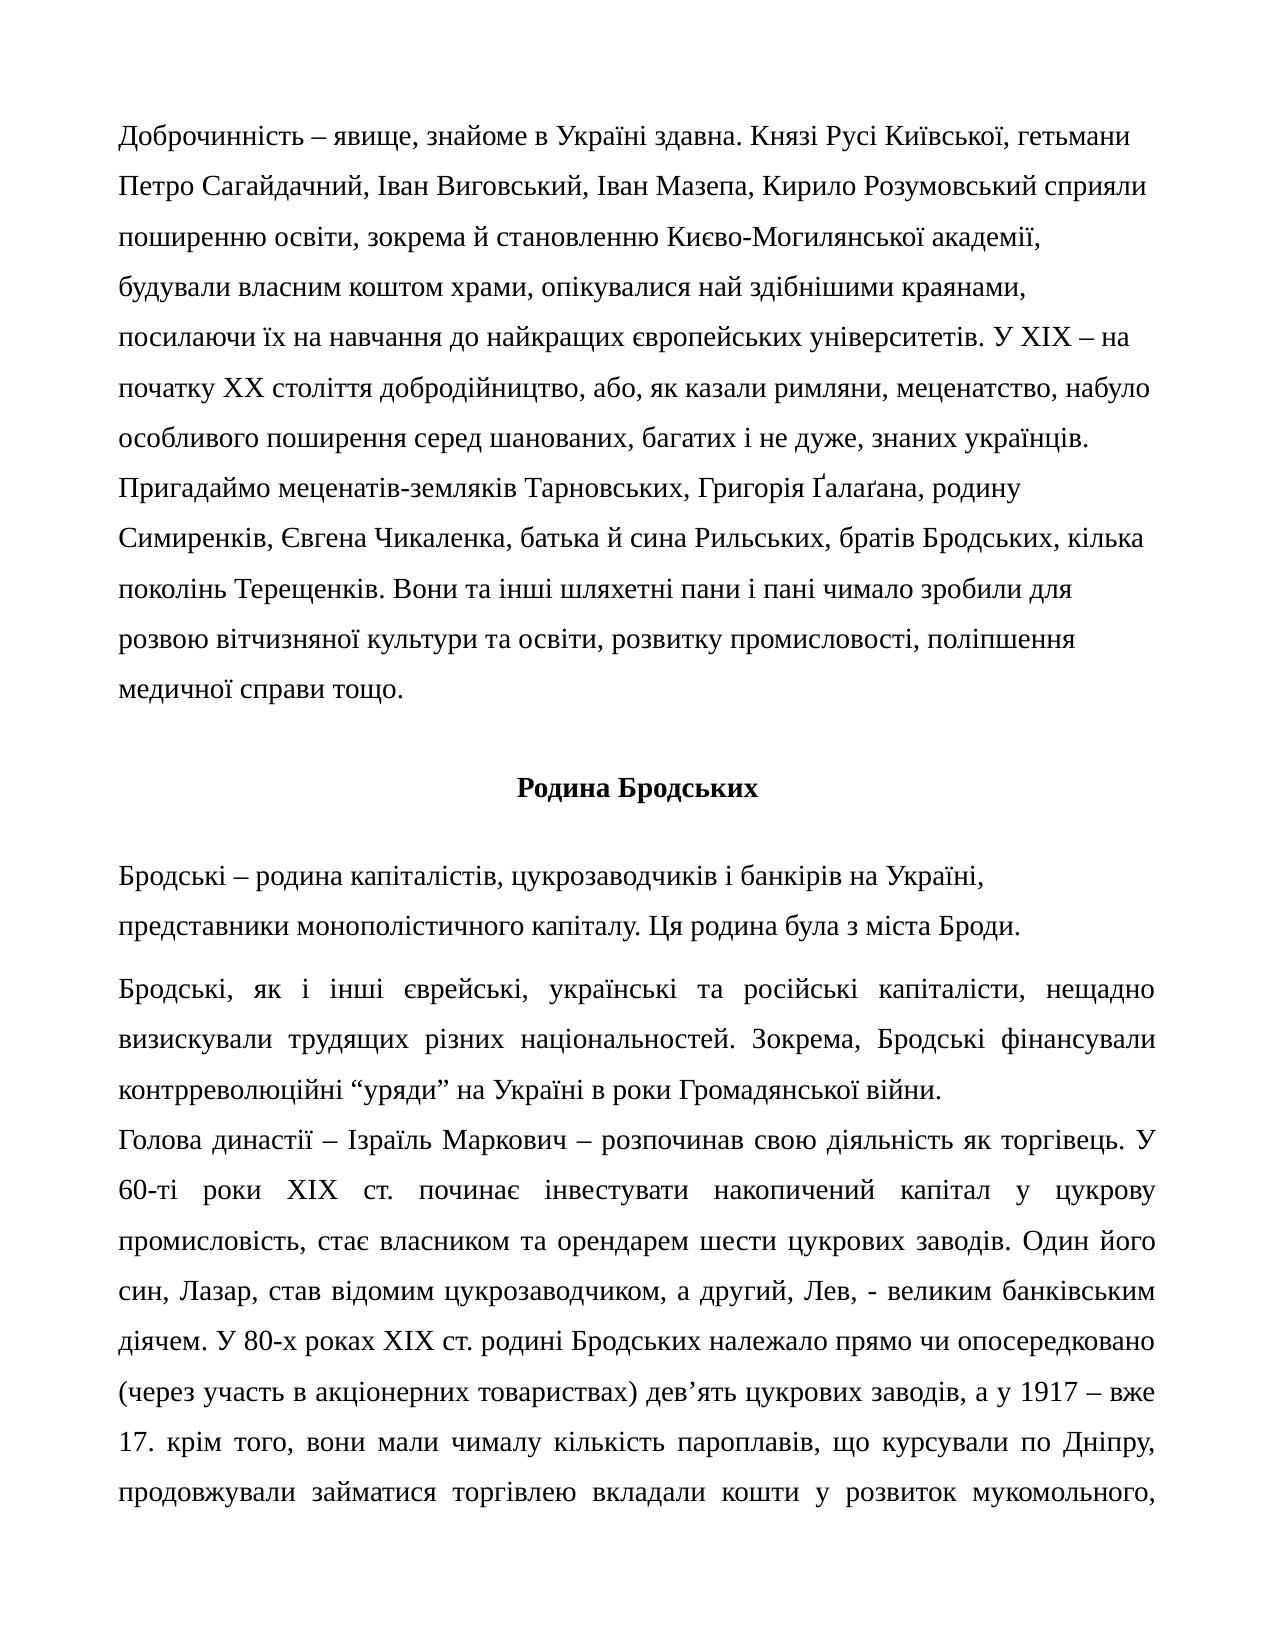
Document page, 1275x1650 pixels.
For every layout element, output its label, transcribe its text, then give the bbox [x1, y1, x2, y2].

subtitle Родина Бродських [118, 770, 1157, 804]
text Бродські, як і інші єврейські, українські та російські капіталісти, нещадно визискували трудящих різних національностей. Зокрема, Бродські фінансували контрреволюційні “уряди” на Україні в роки Громадянської війни. [118, 971, 1157, 1105]
subtitle Бродські – родина капіталістів, цукрозаводчиків і банкірів на Україні, представники монополістичного капіталу. Ця родина була з міста Броди. [118, 858, 1157, 942]
text Доброчинність – явище, знайоме в Україні здавна. Князі Русі Київської, гетьмани Петро Сагайдачний, Іван Виговський, Іван Мазепа, Кирило Розумовський сприяли поширенню освіти, зокрема й становленню Києво-Могилянської академії, будували власним коштом храми, опікувалися най здібнішими краянами, посилаючи їх на навчання до найкращих європейських університетів. У ХІХ – на початку ХХ століття добродійництво, або, як казали римляни, меценатство, набуло особливого поширення серед шанованих, багатих і не дуже, знаних українців. Пригадаймо меценатів-земляків Тарновських, Григорія Ґалаґана, родину Симиренків, Євгена Чикаленка, батька й сина Рильських, братів Бродських, кілька поколінь Терещенків. Вони та інші шляхетні пани і пані чимало зробили для розвою вітчизняної культури та освіти, розвитку промисловості, поліпшення медичної справи тощо. [118, 118, 1157, 705]
text Голова династії – Ізраїль Маркович – розпочинав свою діяльність як торгівець. У 60-ті роки ХІХ ст. починає інвестувати накопичений капітал у цукрову промисловість, стає власником та орендарем шести цукрових заводів. Один його син, Лазар, став відомим цукрозаводчиком, а другий, Лев, - великим банківським діячем. У 80-х роках ХІХ ст. родині Бродських належало прямо чи опосередковано (через участь в акціонерних товариствах) дев’ять цукрових заводів, а у 1917 – вже 17. крім того, вони мали чималу кількість пароплавів, що курсували по Дніпру, продовжували займатися торгівлею вкладали кошти у розвиток мукомольного, [118, 1122, 1157, 1508]
